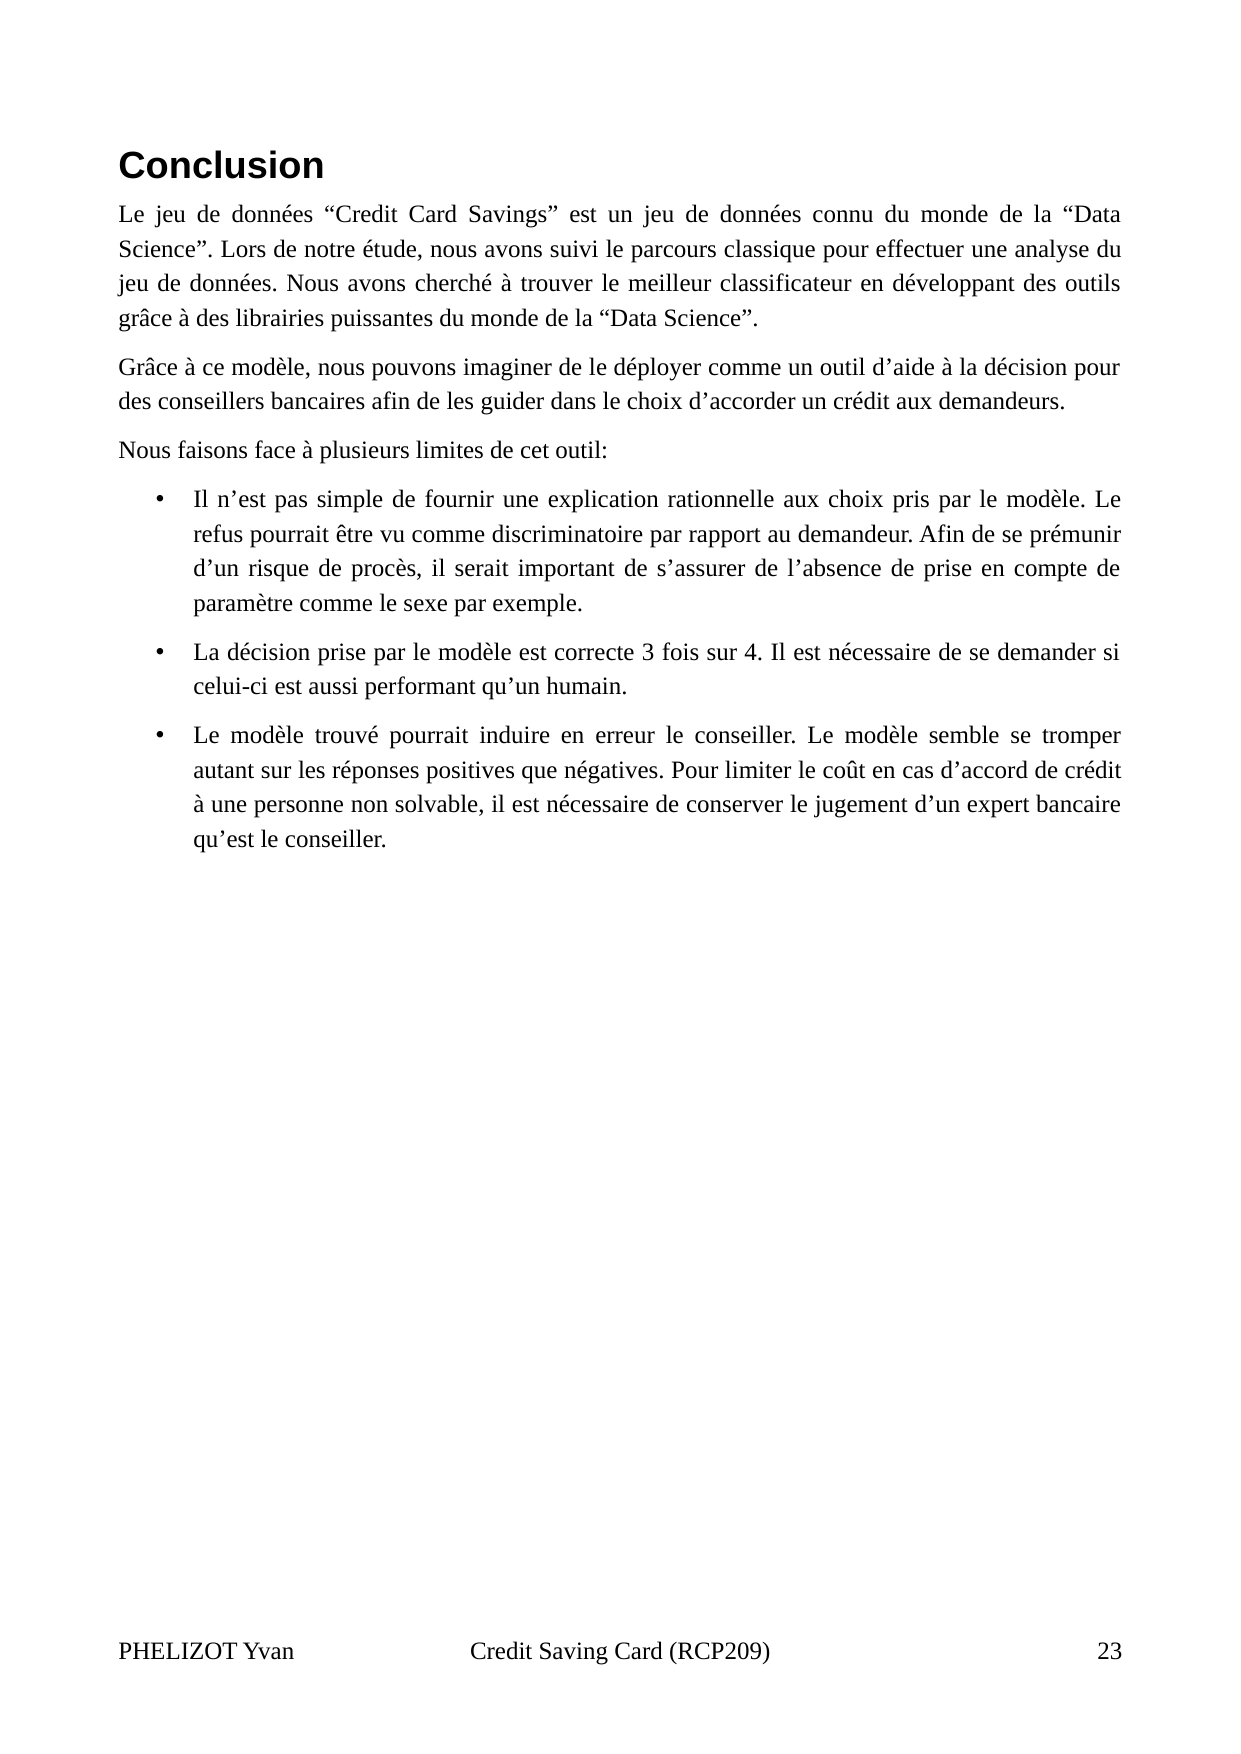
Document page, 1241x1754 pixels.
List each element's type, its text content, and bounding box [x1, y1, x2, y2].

text Grâce à ce modèle, nous pouvons imaginer de le déployer comme un outil d’aide à la décision pour des conseillers bancaires afin de les guider dans le choix d’accorder un crédit aux demandeurs. [118, 352, 1122, 415]
list La décision prise par le modèle est correcte 3 fois sur 4. Il est nécessaire de se demander si celui-ci est aussi performant qu’un humain. [156, 637, 1122, 700]
text Nous faisons face à plusieurs limites de cet outil: [118, 435, 1122, 464]
list Le modèle trouvé pourrait induire en erreur le conseiller. Le modèle semble se tromper autant sur les réponses positives que négatives. Pour limiter le coût en cas d’accord de crédit à une personne non solvable, il est nécessaire de conserver le jugement d’un expert bancaire qu’est le conseiller. [156, 720, 1122, 853]
subtitle Conclusion [118, 143, 1122, 187]
list Il n’est pas simple de fournir une explication rationnelle aux choix pris par le modèle. Le refus pourrait être vu comme discriminatoire par rapport au demandeur. Afin de se prémunir d’un risque de procès, il serait important de s’assurer de l’absence de prise en compte de paramètre comme le sexe par exemple. [156, 484, 1122, 617]
text Le jeu de données “Credit Card Savings” est un jeu de données connu du monde de la “Data Science”. Lors de notre étude, nous avons suivi le parcours classique pour effectuer une analyse du jeu de données. Nous avons cherché à trouver le meilleur classificateur en développant des outils grâce à des librairies puissantes du monde de la “Data Science”. [118, 199, 1122, 331]
